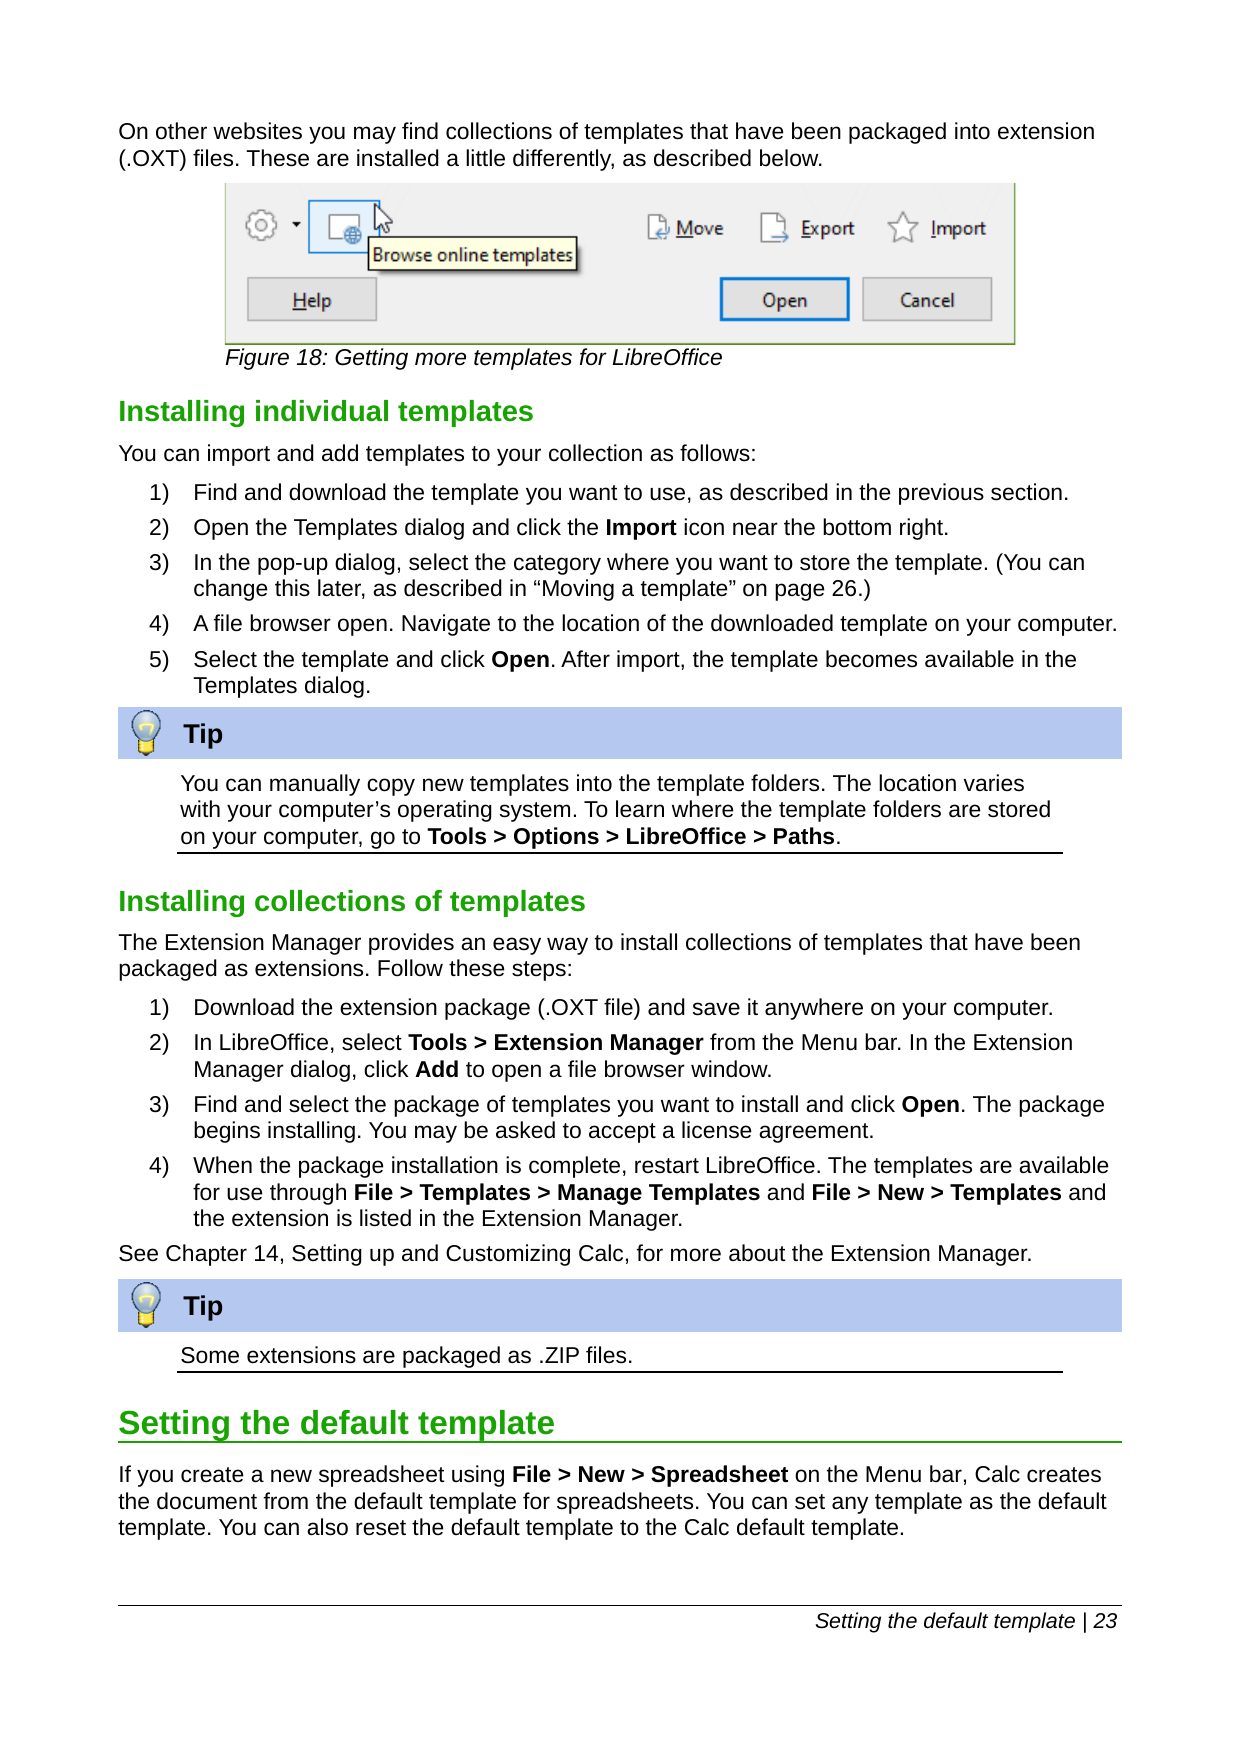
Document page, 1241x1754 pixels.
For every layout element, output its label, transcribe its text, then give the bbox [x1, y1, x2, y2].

picture [224, 183, 1016, 345]
subtitle Installing individual templates [118, 394, 1122, 428]
list Select the template and click Open. After import, the template becomes available in the Templates dialog. [169, 646, 1122, 698]
text You can manually copy new templates into the template folders. The location varies with your computer’s operating system. To learn where the template folders are stored on your computer, go to Tools > Options > LibreOffice > Paths. [177, 767, 1063, 852]
text Some extensions are packaged as .ZIP files. [177, 1339, 1063, 1371]
text On other websites you may find collections of templates that have been packaged into extension (.OXT) files. These are installed a little differently, as described below. [118, 118, 1122, 171]
text Figure 18: Getting more templates for LibreOffice [225, 345, 1015, 371]
list Find and download the template you want to use, as described in the previous section. [169, 478, 1122, 505]
text If you create a new spreadsheet using File > New > Spreadsheet on the Menu bar, Calc creates the document from the default template for spreadsheets. You can set any template as the default template. You can also reset the default template to the Calc default template. [118, 1461, 1122, 1540]
picture [119, 1280, 170, 1331]
text The Extension Manager provides an easy way to install collections of templates that have been packaged as extensions. Follow these steps: [118, 929, 1122, 982]
list A file browser open. Navigate to the location of the downloaded template on your computer. [169, 610, 1122, 637]
list In LibreOffice, select Tools > Extension Manager from the Menu bar. In the Extension Manager dialog, click Add to open a file browser window. [169, 1029, 1122, 1082]
picture [119, 708, 170, 759]
list You can import and add templates to your collection as follows: [118, 439, 1122, 466]
list In the pop-up dialog, select the category where you want to store the template. (You can change this later, as described in “Moving a template” on page 26.) [169, 549, 1122, 602]
list Find and select the package of templates you want to install and click Open. The package begins installing. You may be asked to accept a license agreement. [169, 1091, 1122, 1144]
subtitle Setting the default template [118, 1403, 1122, 1441]
list Open the Templates dialog and click the Import icon near the bottom right. [169, 514, 1122, 540]
subtitle Tip [118, 1279, 1122, 1332]
text See Chapter 14, Setting up and Customizing Calc, for more about the Extension Manager. [118, 1240, 1122, 1267]
subtitle Tip [118, 707, 1122, 759]
list Download the extension package (.OXT file) and save it anywhere on your computer. [169, 994, 1122, 1021]
list When the package installation is complete, restart LibreOffice. The templates are available for use through File > Templates > Manage Templates and File > New > Templates and the extension is listed in the Extension Manager. [169, 1152, 1122, 1232]
subtitle Installing collections of templates [118, 884, 1122, 917]
